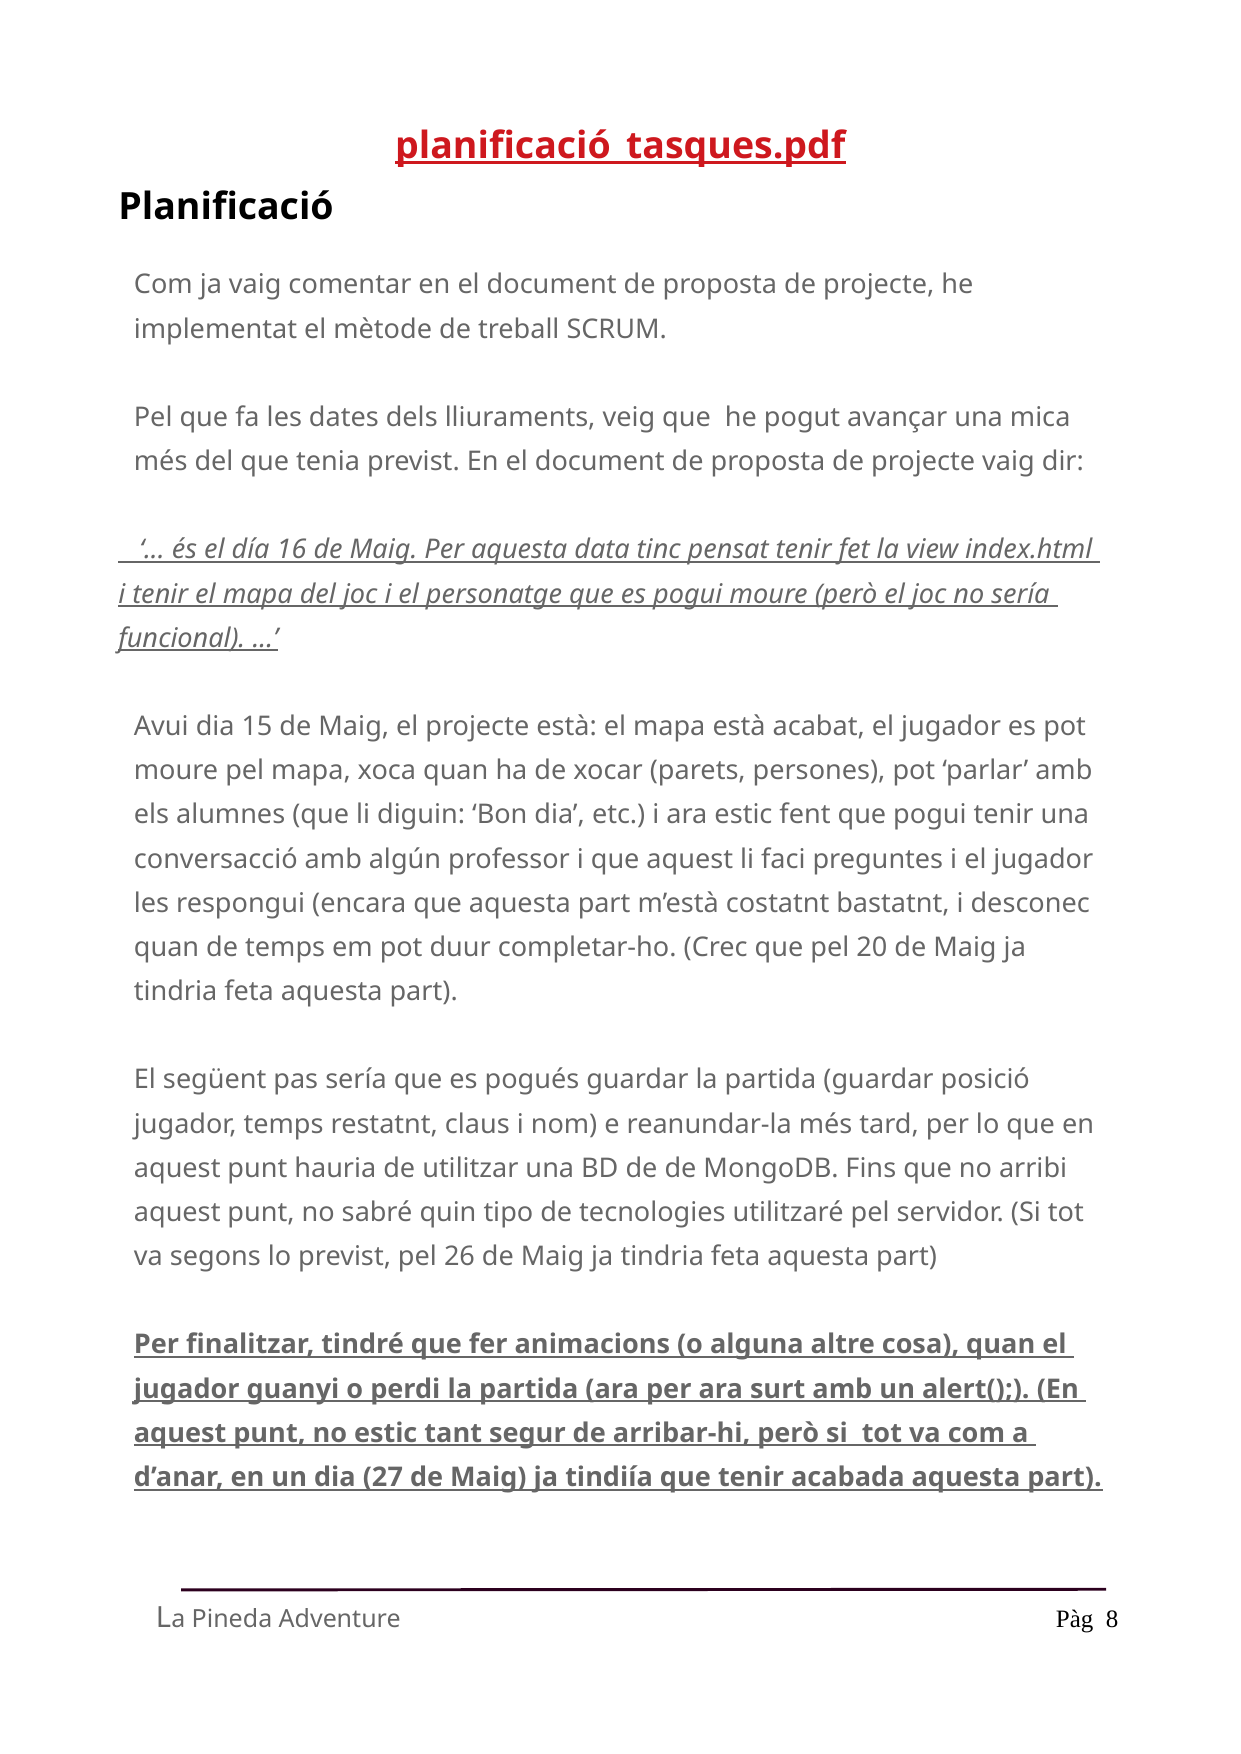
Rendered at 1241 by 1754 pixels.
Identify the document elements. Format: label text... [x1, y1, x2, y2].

text Avui dia 15 de Maig, el projecte està: el mapa està acabat, el jugador es pot moure pel mapa, xoca quan ha de xocar (parets, persones), pot ‘parlar’ amb els alumnes (que li diguin: ‘Bon dia’, etc.) i ara estic fent que pogui tenir una conversacció amb algún professor i que aquest li faci preguntes i el jugador les respongui (encara que aquesta part m’està costatnt bastatnt, i desconec quan de temps em pot duur completar-ho. (Crec que pel 20 de Maig ja tindria feta aquesta part). [134, 707, 1106, 1008]
text El següent pas sería que es pogués guardar la partida (guardar posició jugador, temps restatnt, claus i nom) e reanundar-la més tard, per lo que en aquest punt hauria de utilitzar una BD de de MongoDB. Fins que no arribi aquest punt, no sabré quin tipo de tecnologies utilitzaré pel servidor. (Si tot va segons lo previst, pel 26 de Maig ja tindria feta aquesta part) [134, 1060, 1106, 1273]
text Com ja vaig comentar en el document de proposta de projecte, he implementat el mètode de treball SCRUM. [134, 265, 1106, 346]
text Planificació [118, 179, 1106, 230]
text ‘... és el día 16 de Maig. Per aquesta data tinc pensat tenir fet la view index.html i tenir el mapa del joc i el personatge que es pogui moure (però el joc no sería funcional). ...’ [118, 530, 1106, 655]
text Pel que fa les dates dels lliuraments, veig que he pogut avançar una mica més del que tenia previst. En el document de proposta de projecte vaig dir: [134, 397, 1106, 478]
text Per finalitzar, tindré que fer animacions (o alguna altre cosa), quan el jugador guanyi o perdi la partida (ara per ara surt amb un alert();). (En aquest punt, no estic tant segur de arribar-hi, però si tot va com a d’anar, en un dia (27 de Maig) ja tindiía que tenir acabada aquesta part). [134, 1325, 1106, 1494]
text planificació_tasques.pdf [134, 118, 1106, 169]
